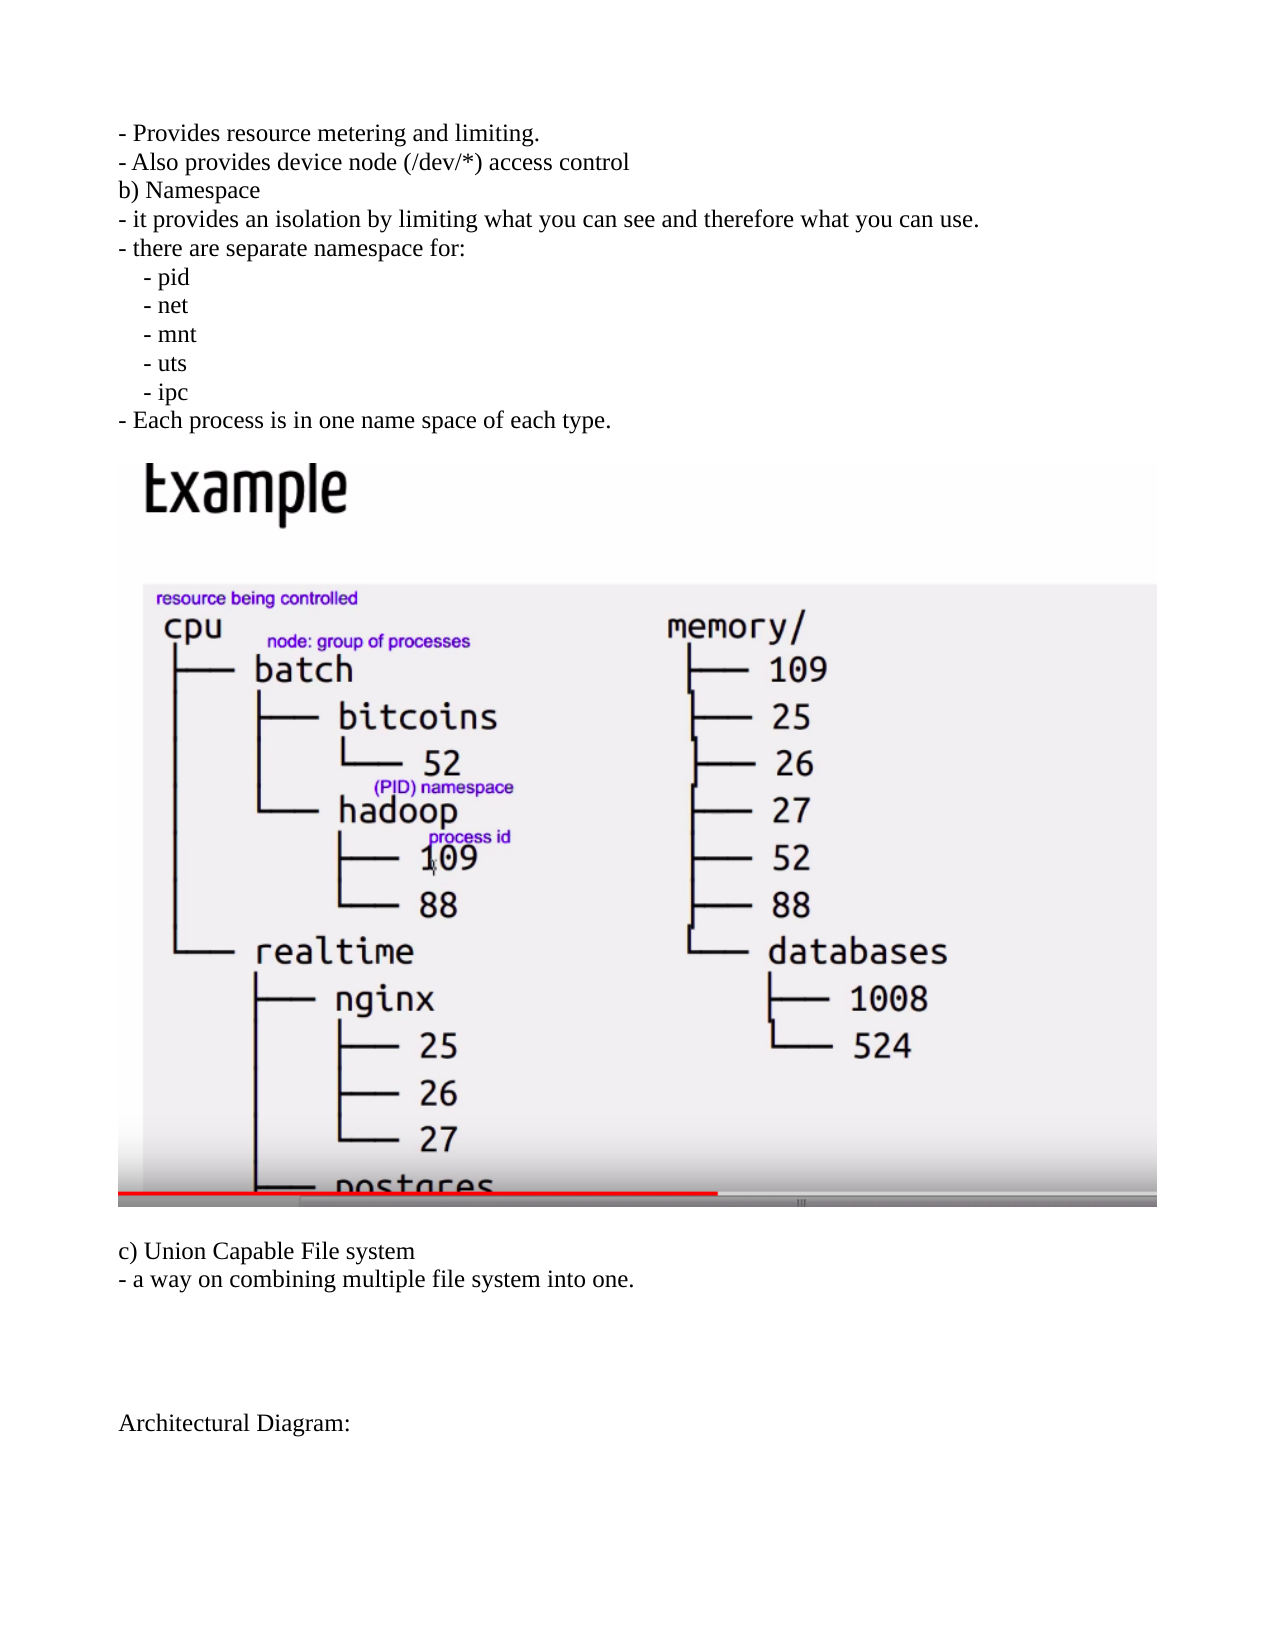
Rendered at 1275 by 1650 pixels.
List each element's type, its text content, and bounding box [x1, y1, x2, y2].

text - Also provides device node (/dev/*) access control [118, 147, 1157, 176]
text - it provides an isolation by limiting what you can see and therefore what you can use. [118, 204, 1157, 233]
text b) Namespace [118, 176, 1157, 204]
text - ipc [118, 377, 1157, 406]
text Architectural Diagram: [118, 1408, 1157, 1437]
text - pid [118, 262, 1157, 291]
text - mnt [118, 319, 1157, 348]
text - uts [118, 348, 1157, 377]
picture [118, 463, 1157, 1207]
text - Each process is in one name space of each type. [118, 406, 1157, 434]
text - net [118, 291, 1157, 319]
text c) Union Capable File system [118, 1236, 1157, 1264]
text - there are separate namespace for: [118, 233, 1157, 262]
text - Provides resource metering and limiting. [118, 118, 1157, 147]
text - a way on combining multiple file system into one. [118, 1264, 1157, 1293]
